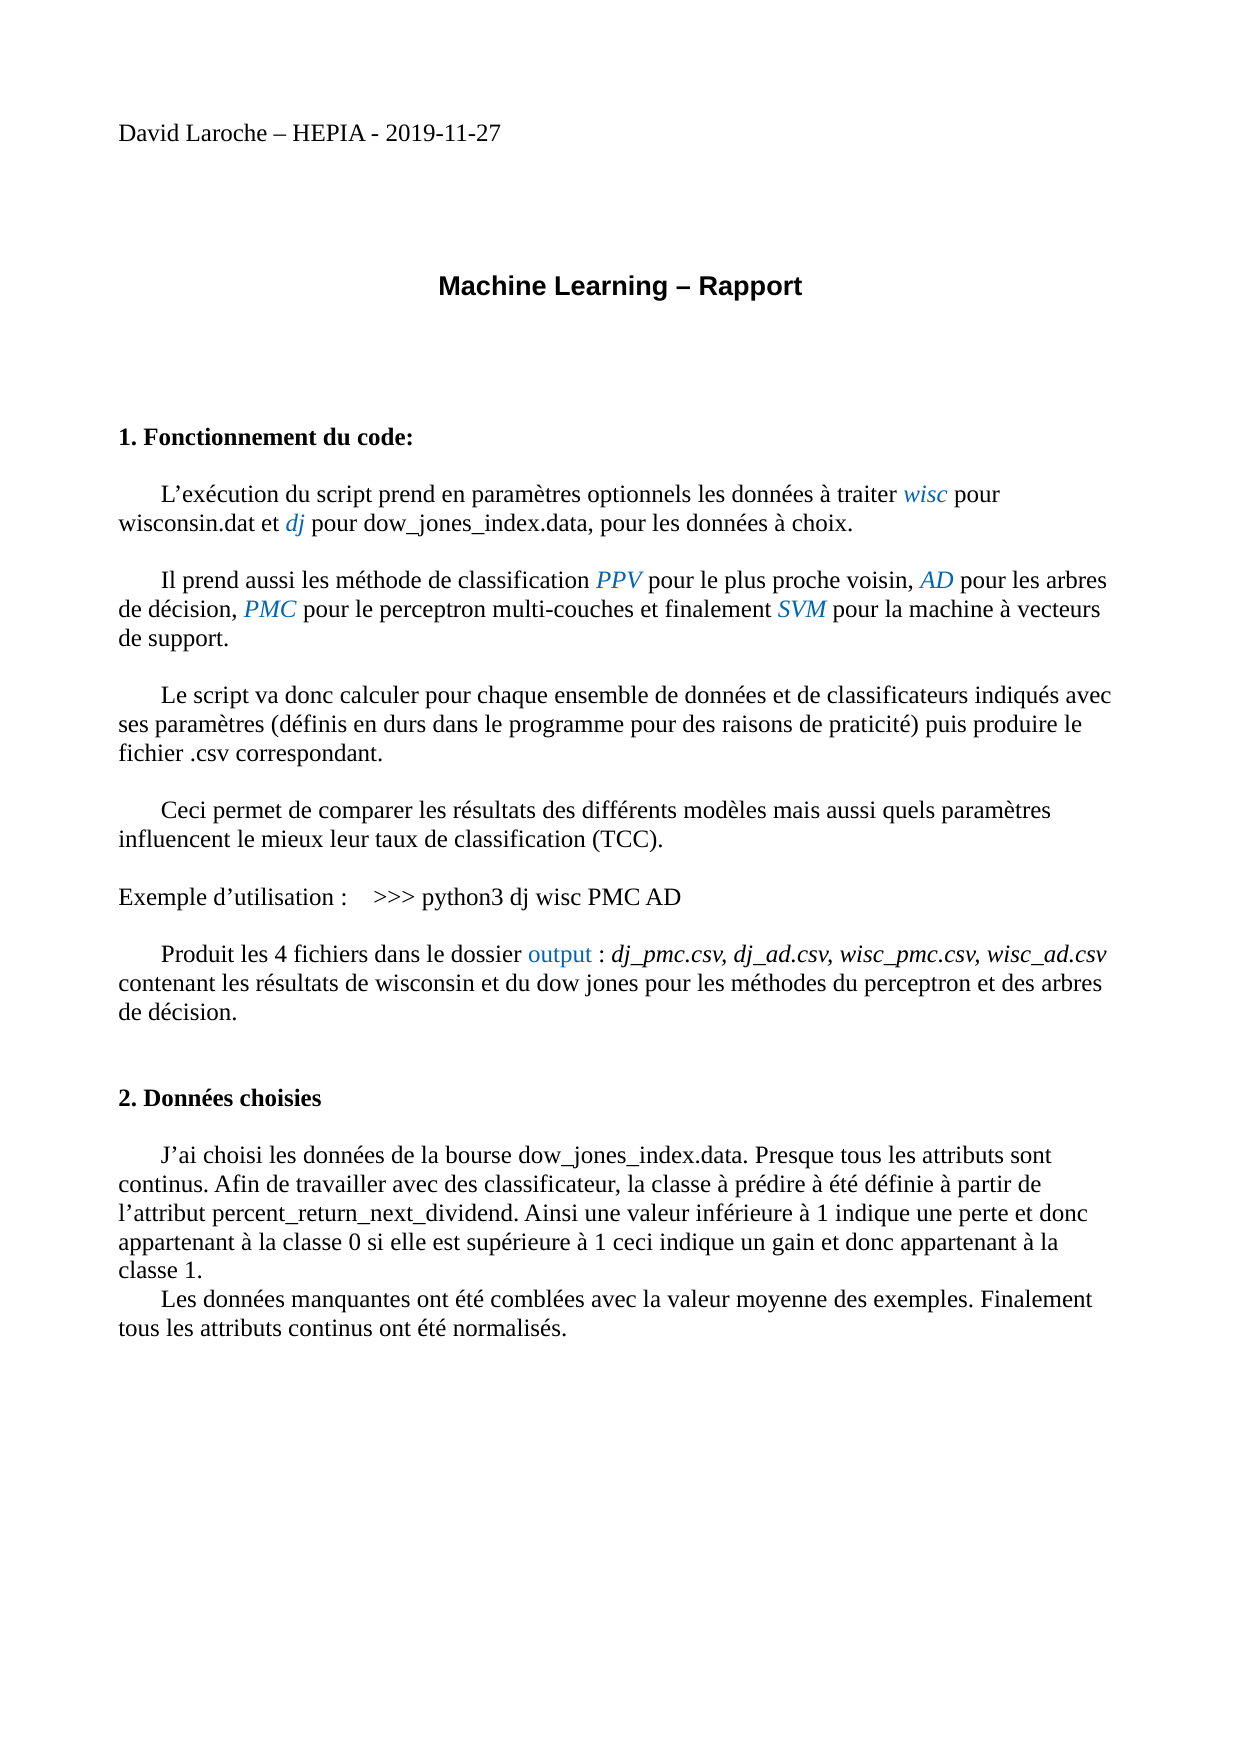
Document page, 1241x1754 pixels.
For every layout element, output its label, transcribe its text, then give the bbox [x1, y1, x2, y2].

text Il prend aussi les méthode de classification PPV pour le plus proche voisin, AD pour les arbres de décision, PMC pour le perceptron multi-couches et finalement SVM pour la machine à vecteurs de support. [118, 566, 1122, 652]
text Exemple d’utilisation : >>> python3 dj wisc PMC AD [118, 882, 1122, 911]
text Les données manquantes ont été comblées avec la valeur moyenne des exemples. Finalement tous les attributs continus ont été normalisés. [118, 1284, 1122, 1342]
title Machine Learning – Rapport [118, 270, 1122, 301]
text Ceci permet de comparer les résultats des différents modèles mais aussi quels paramètres influencent le mieux leur taux de classification (TCC). [118, 796, 1122, 853]
text J’ai choisi les données de la bourse dow_jones_index.data. Presque tous les attributs sont continus. Afin de travailler avec des classificateur, la classe à prédire à été définie à partir de l’attribut percent_return_next_dividend. Ainsi une valeur inférieure à 1 indique une perte et donc appartenant à la classe 0 si elle est supérieure à 1 ceci indique un gain et donc appartenant à la classe 1. [118, 1141, 1122, 1284]
text Le script va donc calculer pour chaque ensemble de données et de classificateurs indiqués avec ses paramètres (définis en durs dans le programme pour des raisons de praticité) puis produire le fichier .csv correspondant. [118, 681, 1122, 767]
text 1. Fonctionnement du code: [118, 422, 1122, 451]
text L’exécution du script prend en paramètres optionnels les données à traiter wisc pour wisconsin.dat et dj pour dow_jones_index.data, pour les données à choix. [118, 479, 1122, 537]
text Produit les 4 fichiers dans le dossier output : dj_pmc.csv, dj_ad.csv, wisc_pmc.csv, wisc_ad.csv contenant les résultats de wisconsin et du dow jones pour les méthodes du perceptron et des arbres de décision. [118, 939, 1122, 1026]
text 2. Données choisies [118, 1083, 1122, 1112]
